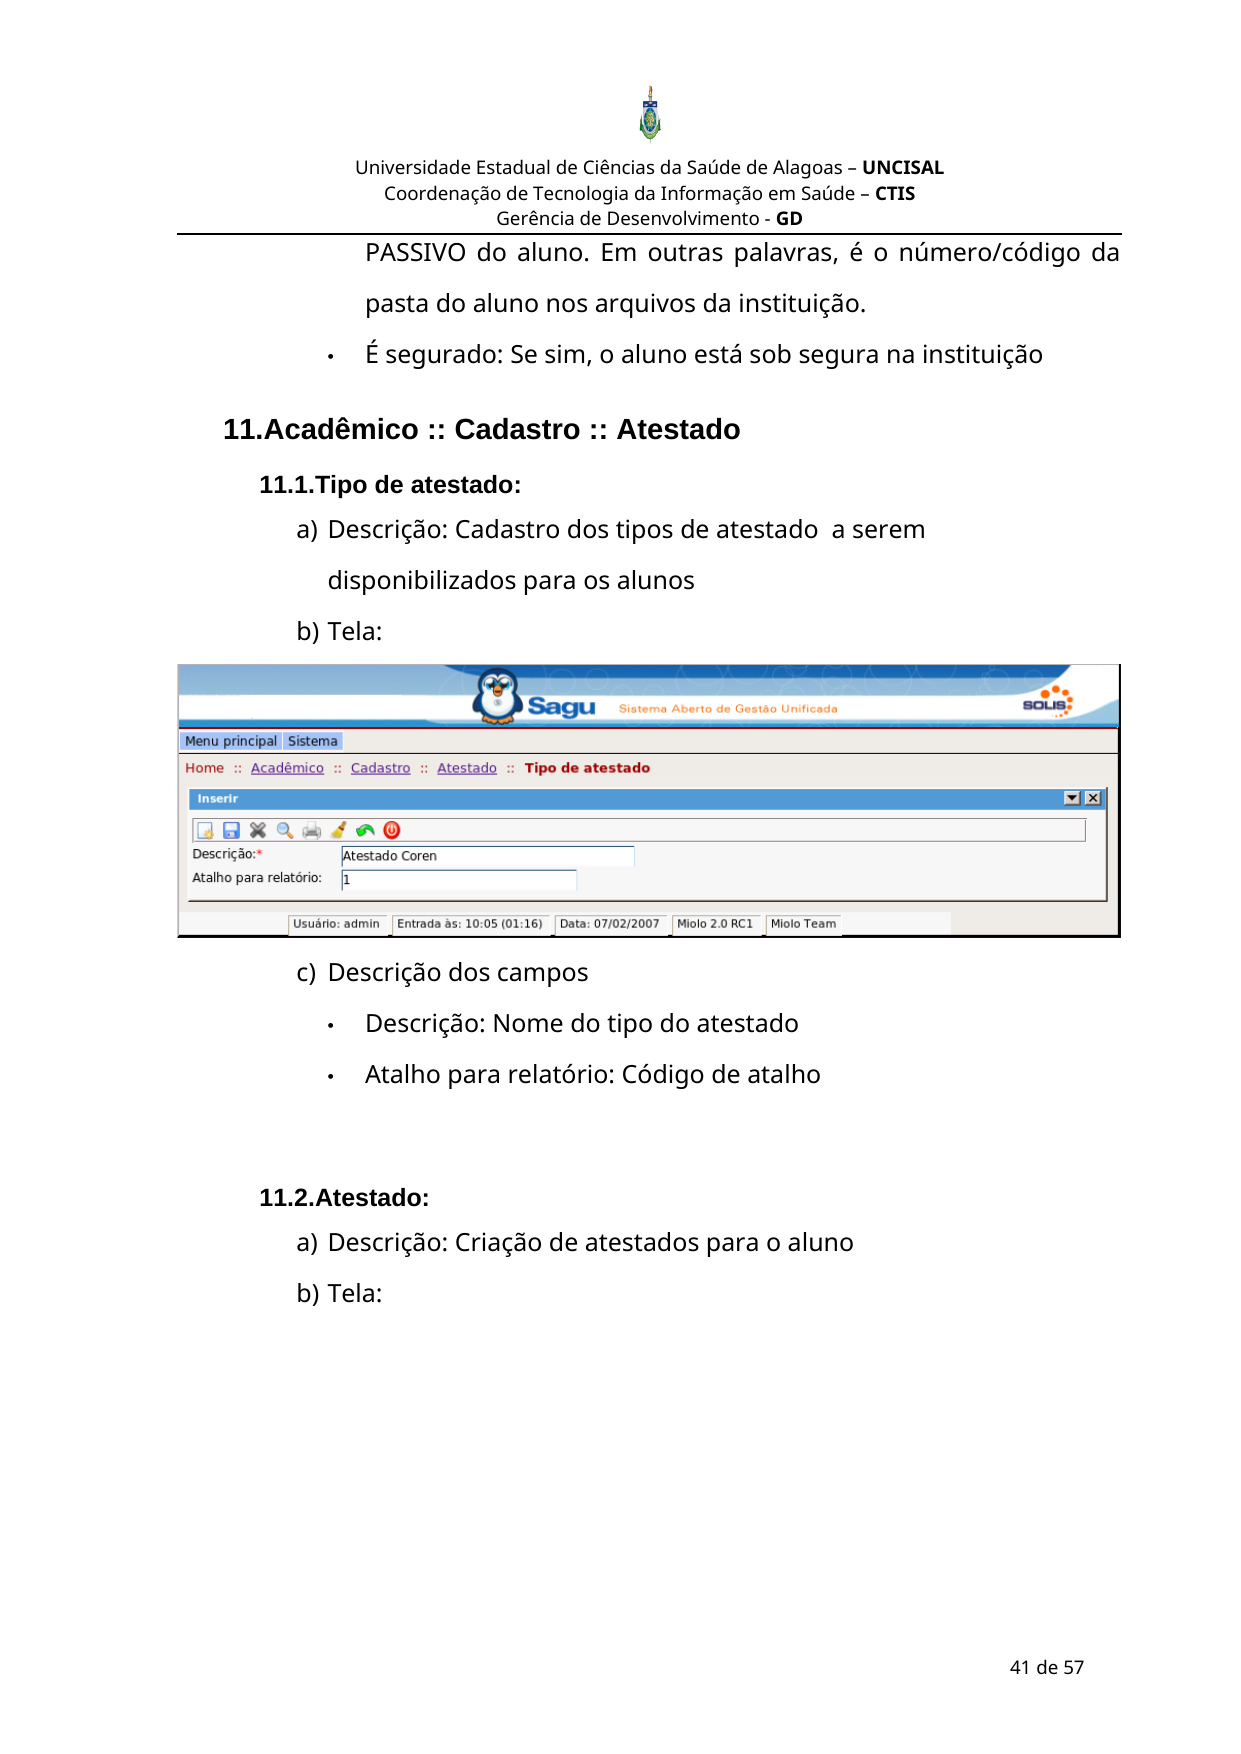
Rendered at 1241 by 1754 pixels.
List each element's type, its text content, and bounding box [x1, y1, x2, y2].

list Descrição: Cadastro dos tipos de atestado a serem disponibilizados para os alunos [290, 511, 1122, 596]
list Descrição dos campos [290, 939, 1122, 989]
picture [638, 82, 662, 146]
picture [177, 664, 1122, 939]
list Descrição: Criação de atestados para o aluno [290, 1225, 1122, 1259]
list Tela: [290, 613, 1122, 647]
list Atalho para relatório: Código de atalho [327, 1057, 1122, 1091]
list É segurado: Se sim, o aluno está sob segura na instituição [327, 337, 1122, 371]
list Descrição: Nome do tipo do atestado [327, 1006, 1122, 1040]
subtitle Tipo de atestado: [252, 471, 1122, 499]
list PASSIVO do aluno. Em outras palavras, é o número/código da pasta do aluno nos arquivos da instituição. [327, 235, 1122, 320]
subtitle Atestado: [252, 1184, 1122, 1212]
list Tela: [290, 1276, 1122, 1310]
subtitle Acadêmico :: Cadastro :: Atestado [215, 413, 1122, 446]
